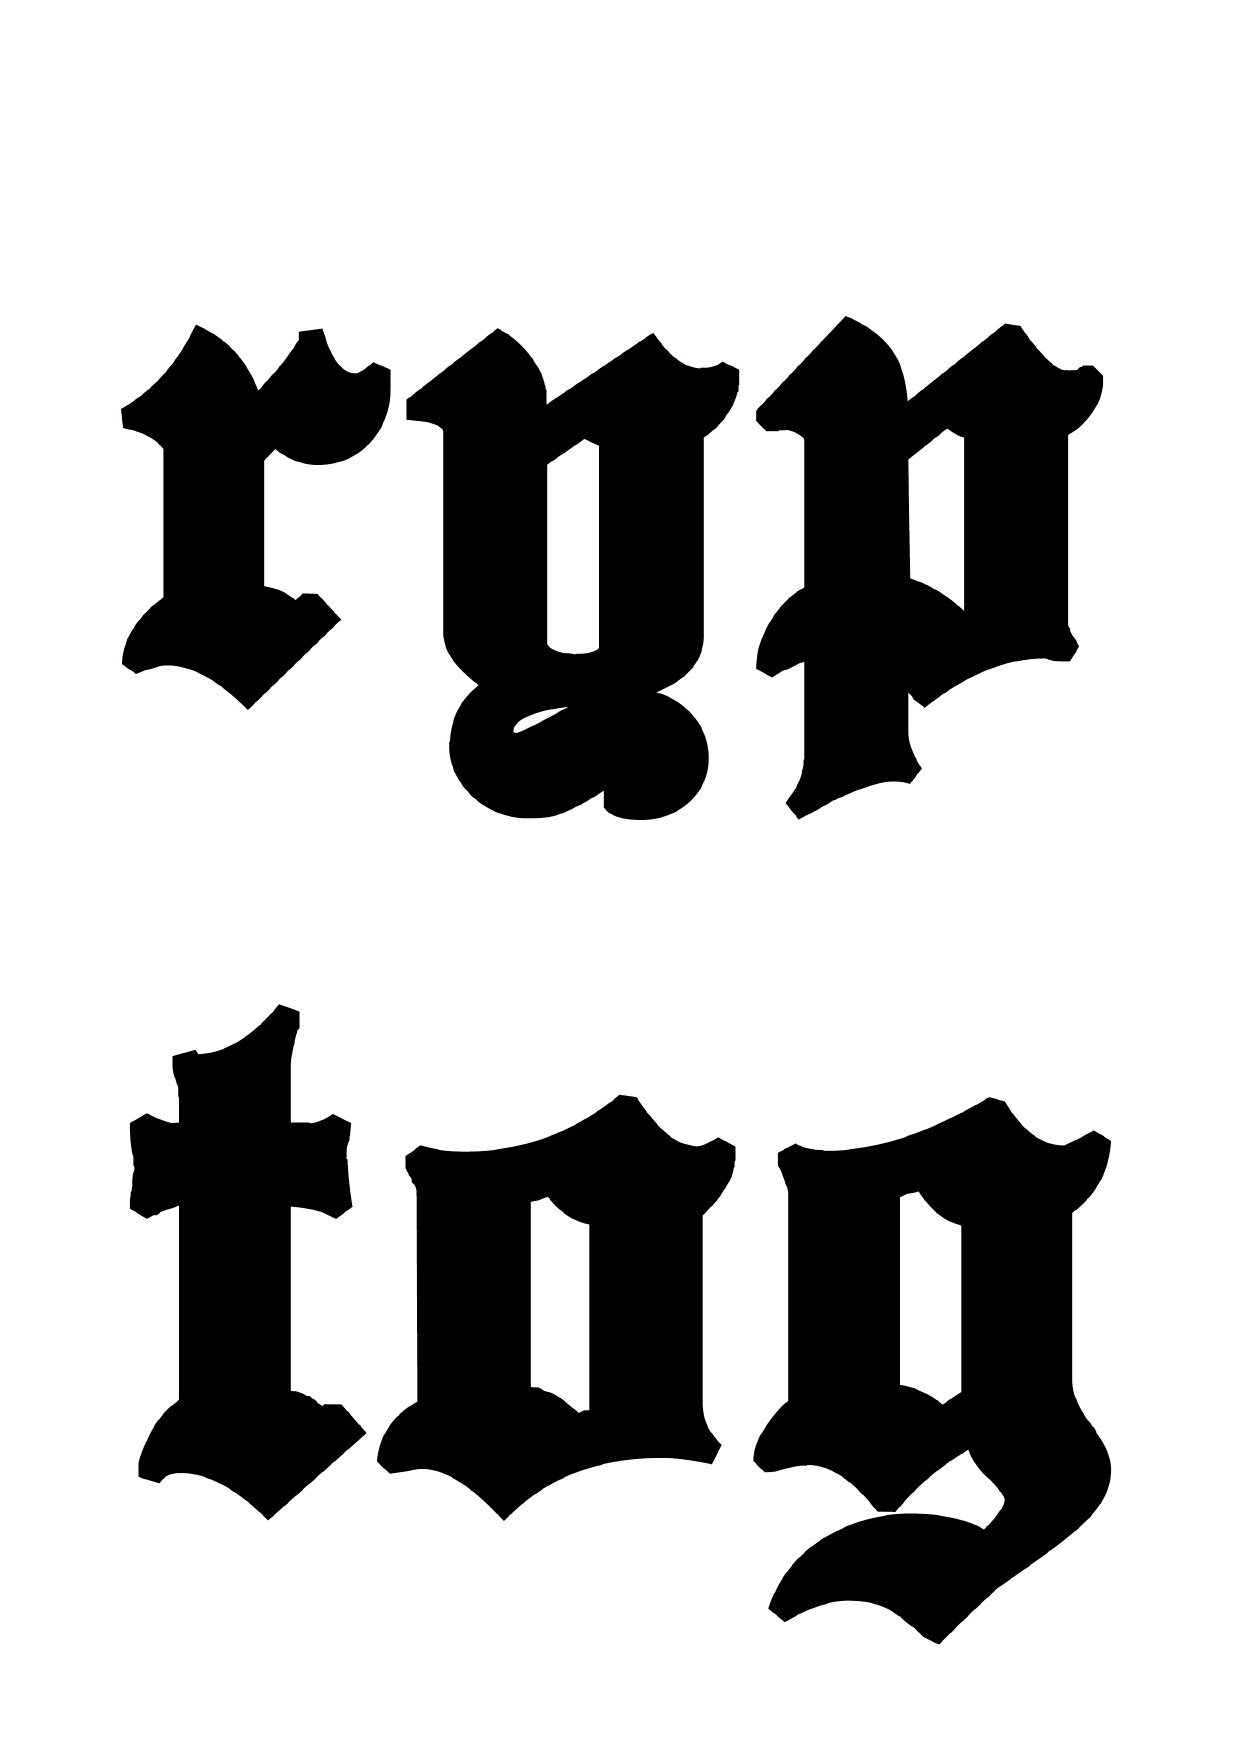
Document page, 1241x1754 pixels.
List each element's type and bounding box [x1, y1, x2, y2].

picture [111, 158, 1115, 853]
picture [121, 910, 1125, 1679]
